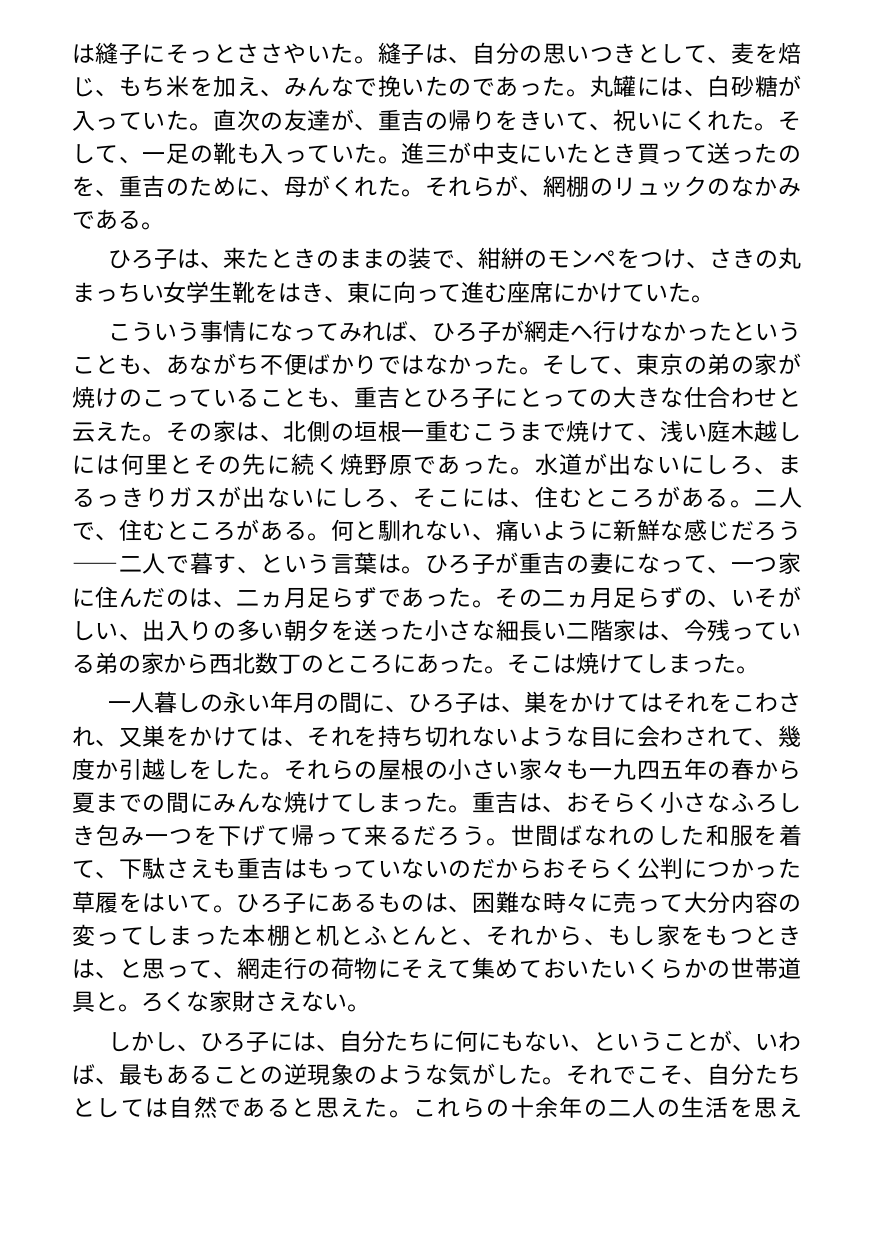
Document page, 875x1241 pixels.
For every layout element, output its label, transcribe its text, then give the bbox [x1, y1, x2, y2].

text 一人暮しの永い年月の間に、ひろ子は、巣をかけてはそれをこわされ、又巣をかけては、それを持ち切れないような目に会わされて、幾度か引越しをした。それらの屋根の小さい家々も一九四五年の春から夏までの間にみんな焼けてしまった。重吉は、おそらく小さなふろしき包み一つを下げて帰って来るだろう。世間ばなれのした和服を着て、下駄さえも重吉はもっていないのだからおそらく公判につかった草履をはいて。ひろ子にあるものは、困難な時々に売って大分内容の変ってしまった本棚と机とふとんと、それから、もし家をもつときは、と思って、網走行の荷物にそえて集めておいたいくらかの世帯道具と。ろくな家財さえない。 [72, 685, 802, 1017]
text こういう事情になってみれば、ひろ子が網走へ行けなかったということも、あながち不便ばかりではなかった。そして、東京の弟の家が焼けのこっていることも、重吉とひろ子にとっての大きな仕合わせと云えた。その家は、北側の垣根一重むこうまで焼けて、浅い庭木越しには何里とその先に続く焼野原であった。水道が出ないにしろ、まるっきりガスが出ないにしろ、そこには、住むところがある。二人で、住むところがある。何と馴れない、痛いように新鮮な感じだろう――二人で暮す、という言葉は。ひろ子が重吉の妻になって、一つ家に住んだのは、二ヵ月足らずであった。その二ヵ月足らずの、いそがしい、出入りの多い朝夕を送った小さな細長い二階家は、今残っている弟の家から西北数丁のところにあった。そこは焼けてしまった。 [72, 314, 802, 679]
text は縫子にそっとささやいた。縫子は、自分の思いつきとして、麦を焙じ、もち米を加え、みんなで挽いたのであった。丸罐には、白砂糖が入っていた。直次の友達が、重吉の帰りをきいて、祝いにくれた。そして、一足の靴も入っていた。進三が中支にいたとき買って送ったのを、重吉のために、母がくれた。それらが、網棚のリュックのなかみである。 [72, 36, 802, 235]
text ひろ子は、来たときのままの装で、紺絣のモンペをつけ、さきの丸まっちい女学生靴をはき、東に向って進む座席にかけていた。 [72, 241, 802, 308]
text しかし、ひろ子には、自分たちに何にもない、ということが、いわば、最もあることの逆現象のような気がした。それでこそ、自分たちとしては自然であると思えた。これらの十余年の二人の生活を思え [72, 1023, 802, 1123]
